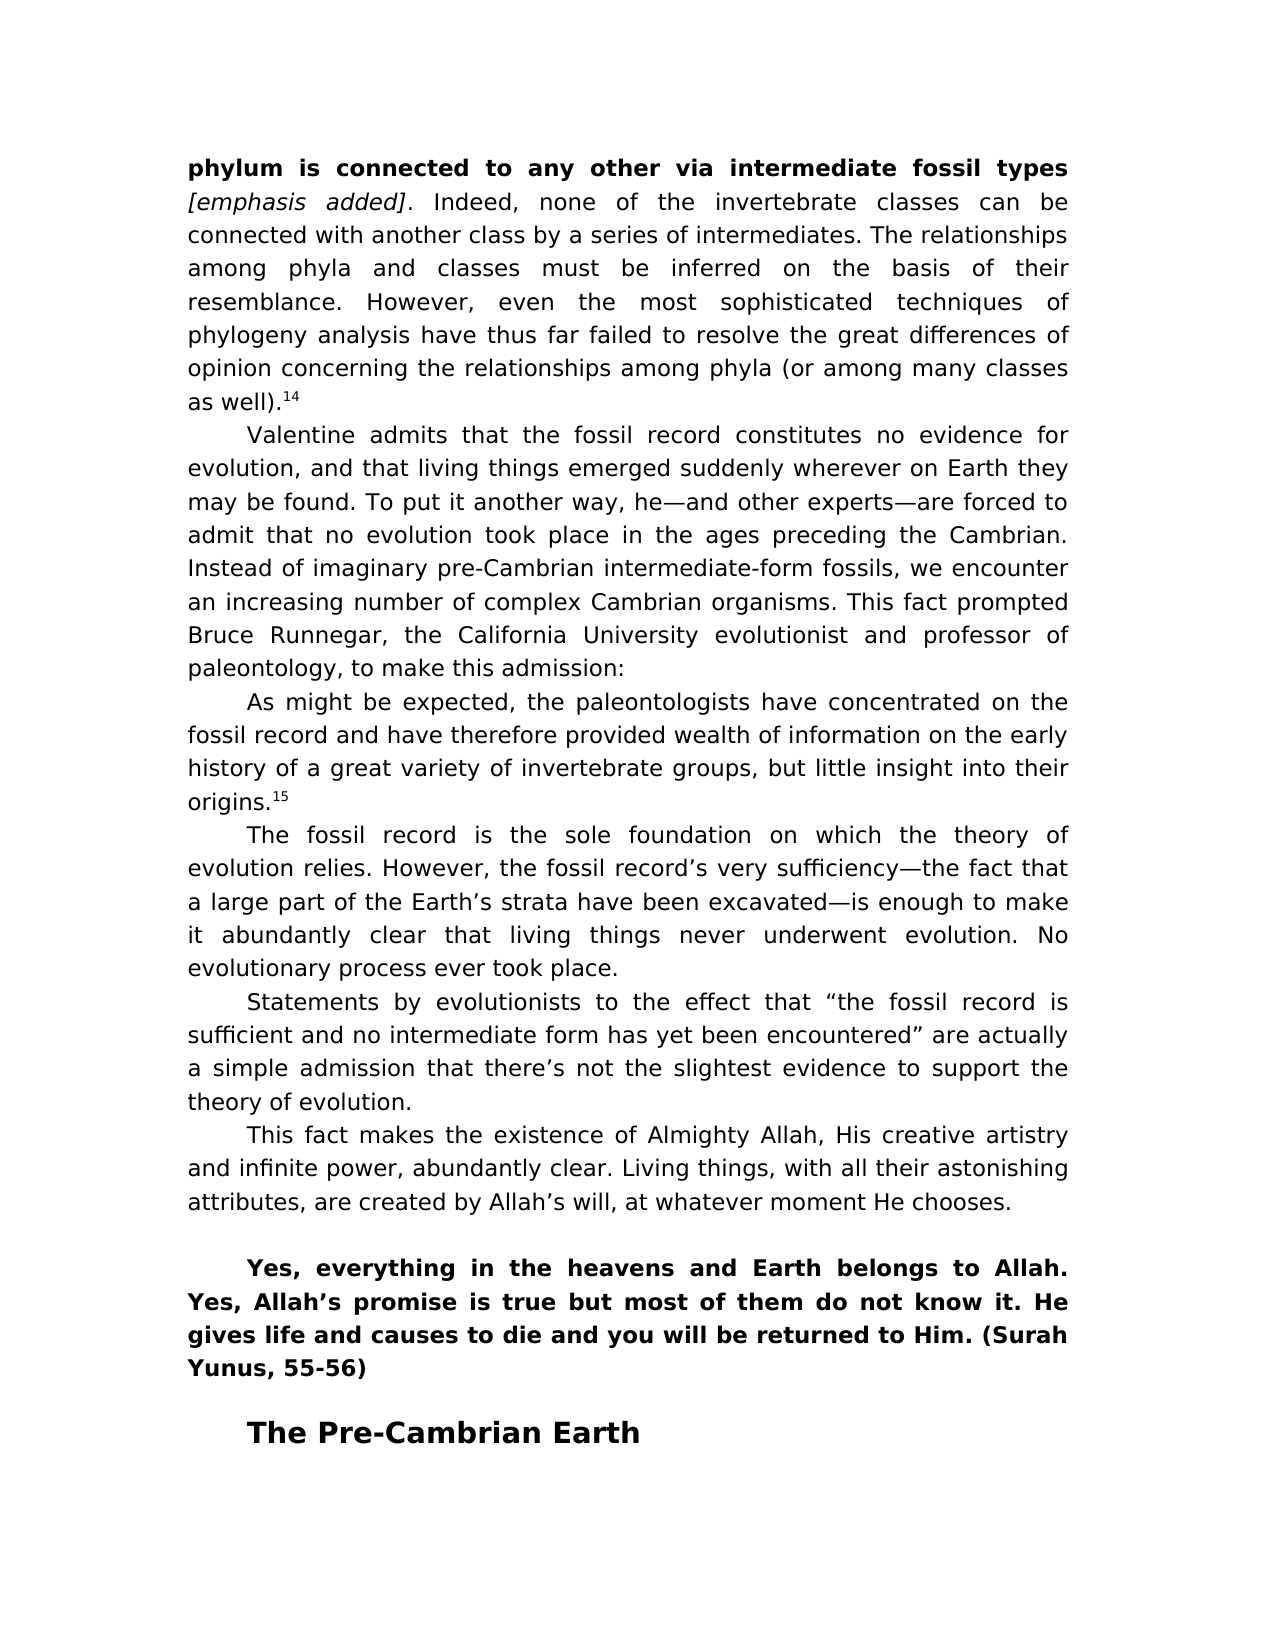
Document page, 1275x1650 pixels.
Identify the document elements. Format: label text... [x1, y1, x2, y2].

text The Pre-Cambrian Earth [187, 1417, 1070, 1450]
text Valentine admits that the fossil record constitutes no evidence for evolution, and that living things emerged suddenly wherever on Earth they may be found. To put it another way, he—and other experts—are forced to admit that no evolution took place in the ages preceding the Cambrian. Instead of imaginary pre-Cambrian intermediate-form fossils, we encounter an increasing number of complex Cambrian organisms. This fact prompted Bruce Runnegar, the California University evolutionist and professor of paleontology, to make this admission: [187, 417, 1070, 683]
text This fact makes the existence of Almighty Allah, His creative artistry and infinite power, abundantly clear. Living things, with all their astonishing attributes, are created by Allah’s will, at whatever moment He chooses. [187, 1117, 1070, 1217]
text The fossil record is the sole foundation on which the theory of evolution relies. However, the fossil record’s very sufficiency—the fact that a large part of the Earth’s strata have been excavated—is enough to make it abundantly clear that living things never underwent evolution. No evolutionary process ever took place. [187, 817, 1070, 983]
text As might be expected, the paleontologists have concentrated on the fossil record and have therefore provided wealth of information on the early history of a great variety of invertebrate groups, but little insight into their origins.15 [187, 683, 1070, 817]
text Statements by evolutionists to the effect that “the fossil record is sufficient and no intermediate form has yet been encountered” are actually a simple admission that there’s not the slightest evidence to support the theory of evolution. [187, 983, 1070, 1117]
text phylum is connected to any other via intermediate fossil types [emphasis added]. Indeed, none of the invertebrate classes can be connected with another class by a series of intermediates. The relationships among phyla and classes must be inferred on the basis of their resemblance. However, even the most sophisticated techniques of phylogeny analysis have thus far failed to resolve the great differences of opinion concerning the relationships among phyla (or among many classes as well).14 [187, 150, 1070, 417]
text Yes, everything in the heavens and Earth belongs to Allah. Yes, Allah’s promise is true but most of them do not know it. He gives life and causes to die and you will be returned to Him. (Surah Yunus, 55-56) [187, 1250, 1070, 1383]
